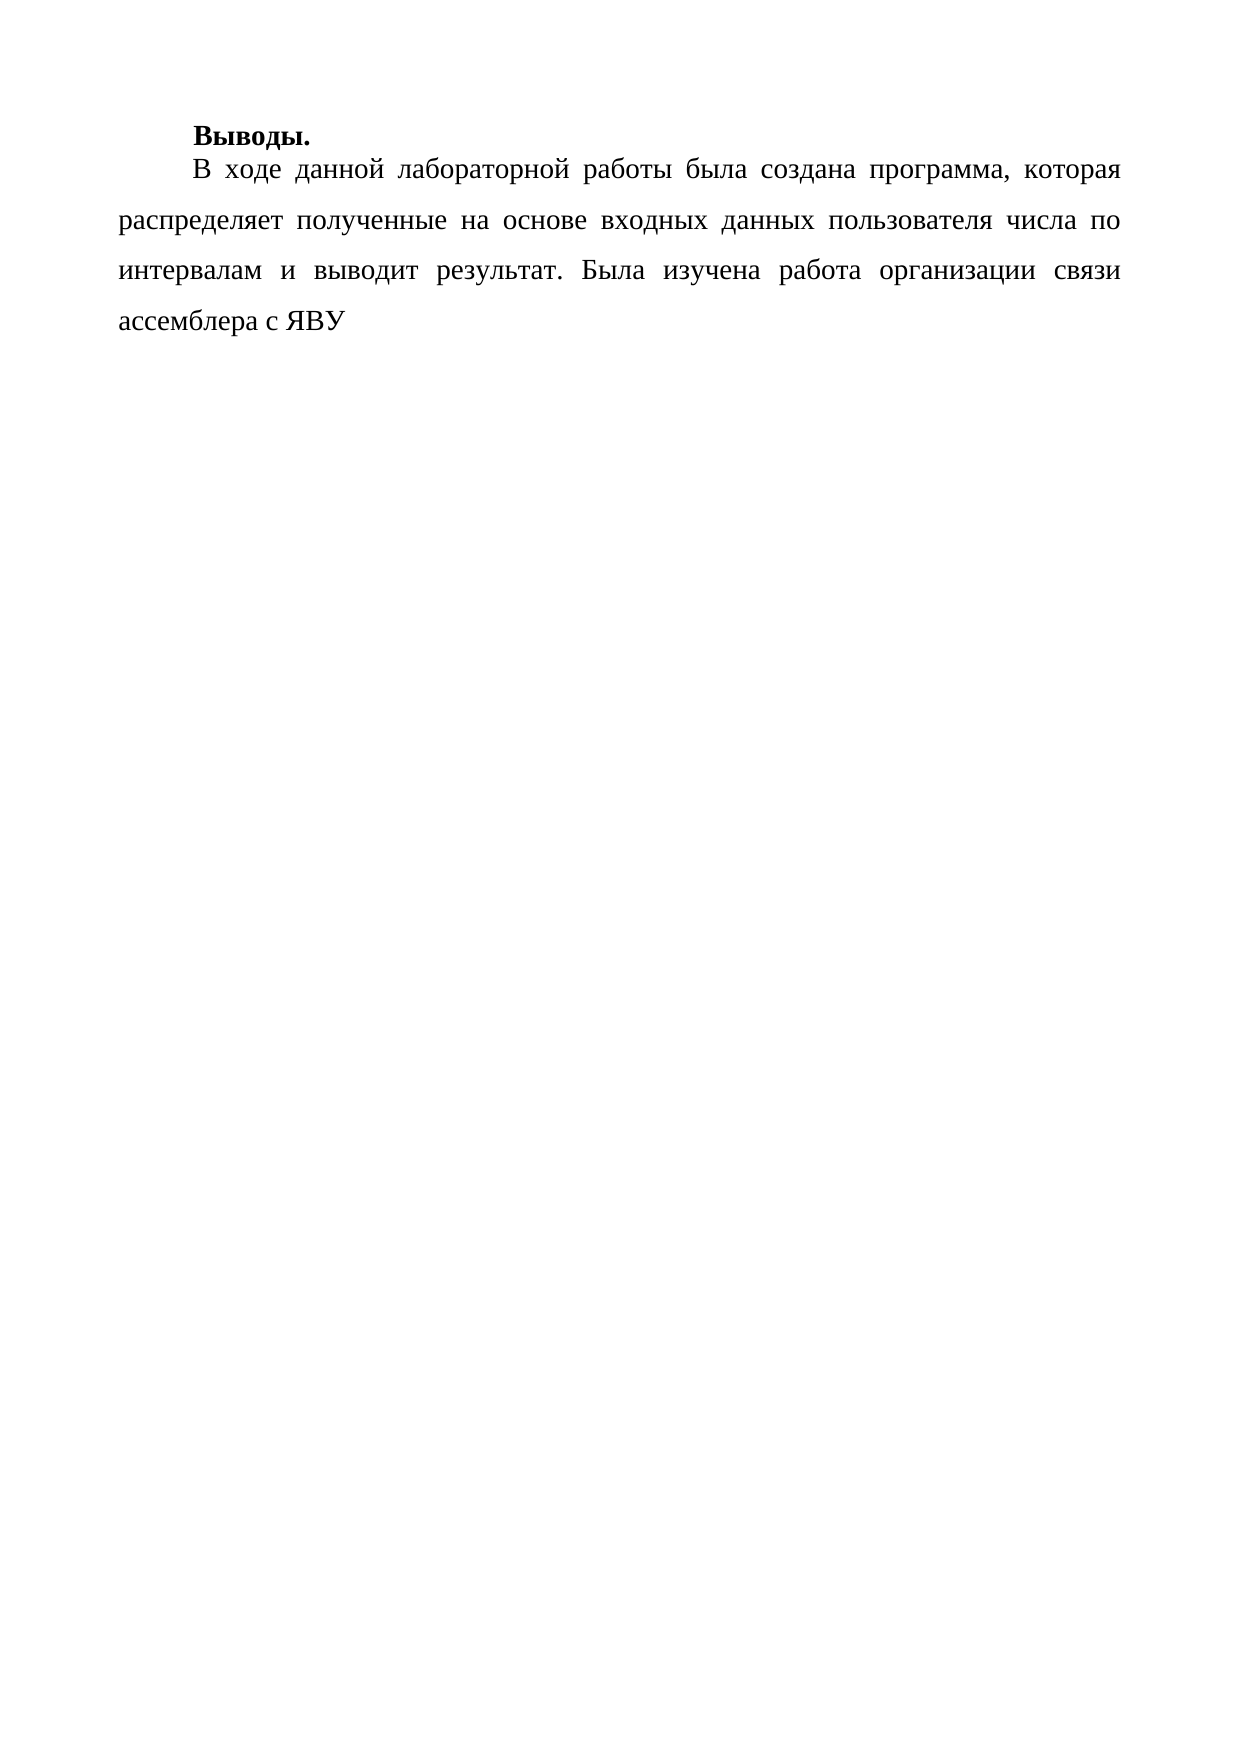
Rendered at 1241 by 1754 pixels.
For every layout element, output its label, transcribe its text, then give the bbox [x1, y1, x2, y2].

text В ходе данной лабораторной работы была создана программа, которая распределяет полученные на основе входных данных пользователя числа по интервалам и выводит результат. Была изучена работа организации связи ассемблера с ЯВУ [118, 152, 1122, 336]
subtitle Выводы. [118, 118, 1122, 152]
